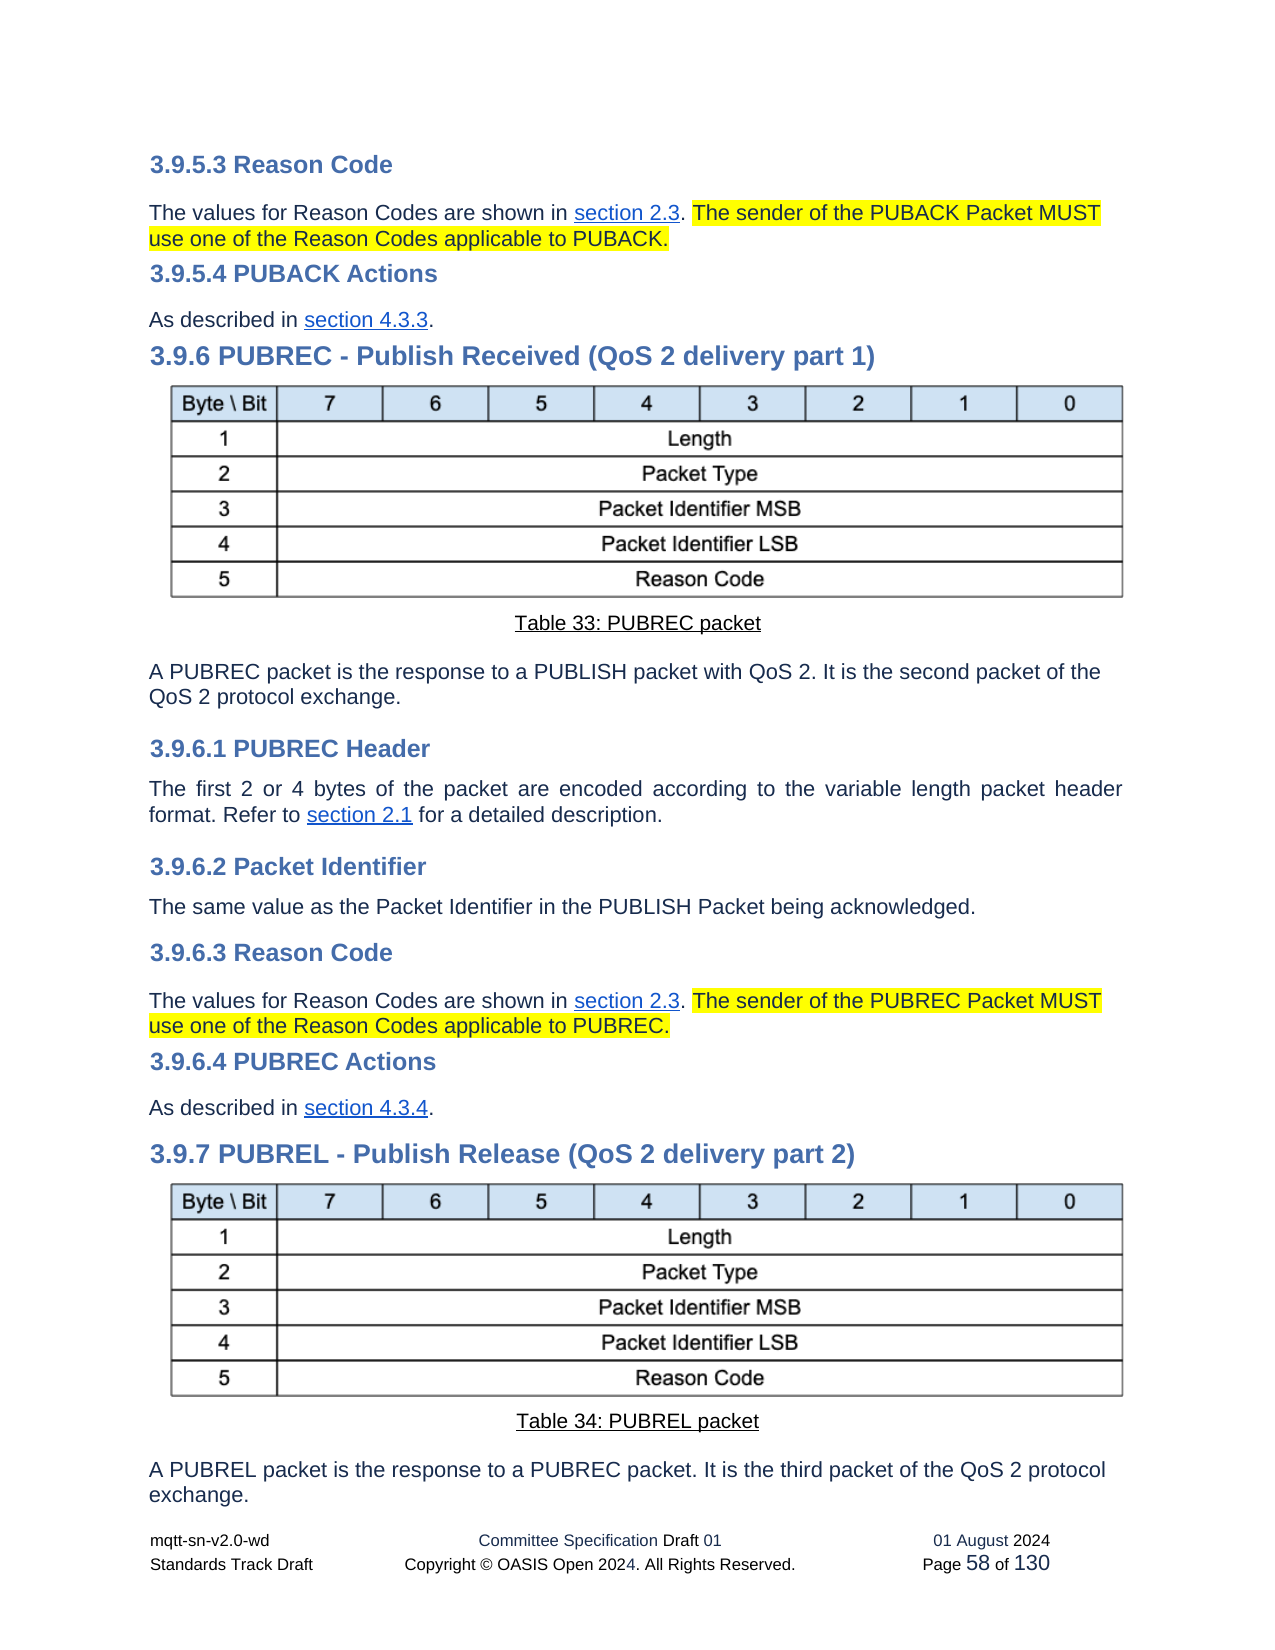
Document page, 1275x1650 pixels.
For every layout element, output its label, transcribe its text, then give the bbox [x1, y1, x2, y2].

text The values for Reason Codes are shown in section 2.3. The sender of the PUBACK Packet MUST use one of the Reason Codes applicable to PUBACK. [148, 200, 1124, 251]
subtitle 3.9.6 PUBREC - Publish Received (QoS 2 delivery part 1) [150, 340, 1124, 372]
subtitle 3.9.6.3 Reason Code [150, 938, 1124, 966]
subtitle 3.9.5.3 Reason Code [150, 150, 1124, 179]
text As described in section 4.3.4. [148, 1094, 1124, 1120]
text The same value as the Packet Identifier in the PUBLISH Packet being acknowledged. [148, 894, 1124, 919]
subtitle 3.9.6.2 Packet Identifier [150, 852, 1124, 881]
text The values for Reason Codes are shown in section 2.3. The sender of the PUBREC Packet MUST use one of the Reason Codes applicable to PUBREC. [148, 988, 1124, 1038]
text A PUBREL packet is the response to a PUBREC packet. It is the third packet of the QoS 2 protocol exchange. [148, 1457, 1124, 1507]
subtitle 3.9.7 PUBREL - Publish Release (QoS 2 delivery part 2) [150, 1138, 1124, 1170]
text As described in section 4.3.3. [148, 307, 1124, 332]
picture [148, 1183, 1124, 1397]
subtitle 3.9.5.4 PUBACK Actions [150, 259, 1124, 288]
subtitle 3.9.6.4 PUBREC Actions [150, 1047, 1124, 1076]
text Table 33: PUBREC packet [150, 610, 1125, 634]
text Table 34: PUBREL packet [150, 1409, 1125, 1433]
text The first 2 or 4 bytes of the packet are encoded according to the variable length packet header format. Refer to section 2.1 for a detailed description. [148, 776, 1124, 827]
text A PUBREC packet is the response to a PUBLISH packet with QoS 2. It is the second packet of the QoS 2 protocol exchange. [148, 659, 1124, 709]
picture [148, 385, 1124, 598]
subtitle 3.9.6.1 PUBREC Header [150, 734, 1124, 763]
